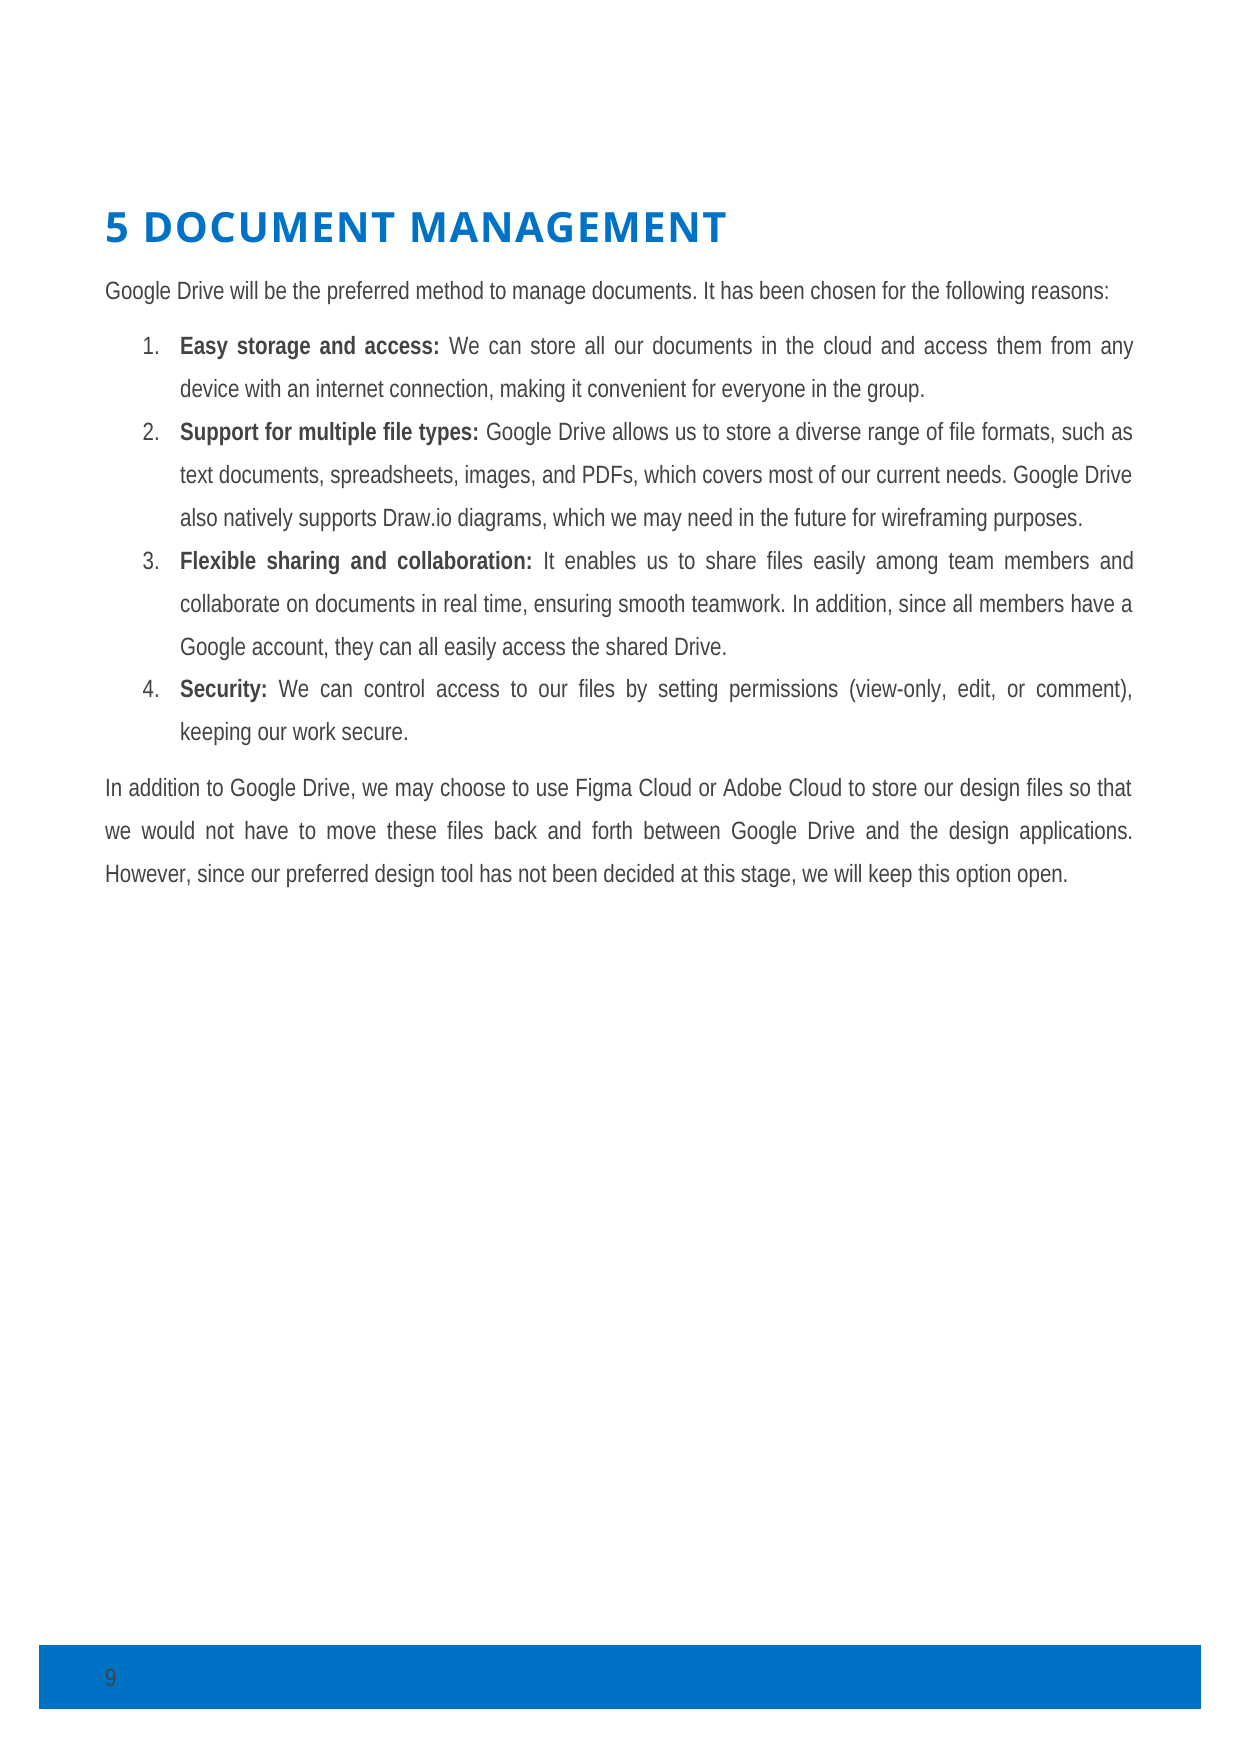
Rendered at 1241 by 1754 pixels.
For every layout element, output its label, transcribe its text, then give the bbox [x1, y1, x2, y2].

text In addition to Google Drive, we may choose to use Figma Cloud or Adobe Cloud to store our design files so that we would not have to move these files back and forth between Google Drive and the design applications. However, since our preferred design tool has not been decided at this stage, we will keep this option open. [105, 773, 1135, 887]
list Flexible sharing and collaboration: It enables us to share files easily among team members and collaborate on documents in real time, ensuring smooth teamwork. In addition, since all members have a Google account, they can all easily access the shared Drive. [142, 546, 1135, 660]
subtitle 5 Document Management [105, 198, 1135, 255]
list Support for multiple file types: Google Drive allows us to store a diverse range of file formats, such as text documents, spreadsheets, images, and PDFs, which covers most of our current needs. Google Drive also natively supports Draw.io diagrams, which we may need in the future for wireframing purposes. [142, 417, 1135, 531]
list Security: We can control access to our files by setting permissions (view-only, edit, or comment), keeping our work secure. [142, 674, 1135, 746]
text Google Drive will be the preferred method to manage documents. It has been chosen for the following reasons: [105, 276, 1135, 304]
list Easy storage and access: We can store all our documents in the cloud and access them from any device with an internet connection, making it convenient for everyone in the group. [142, 331, 1135, 403]
